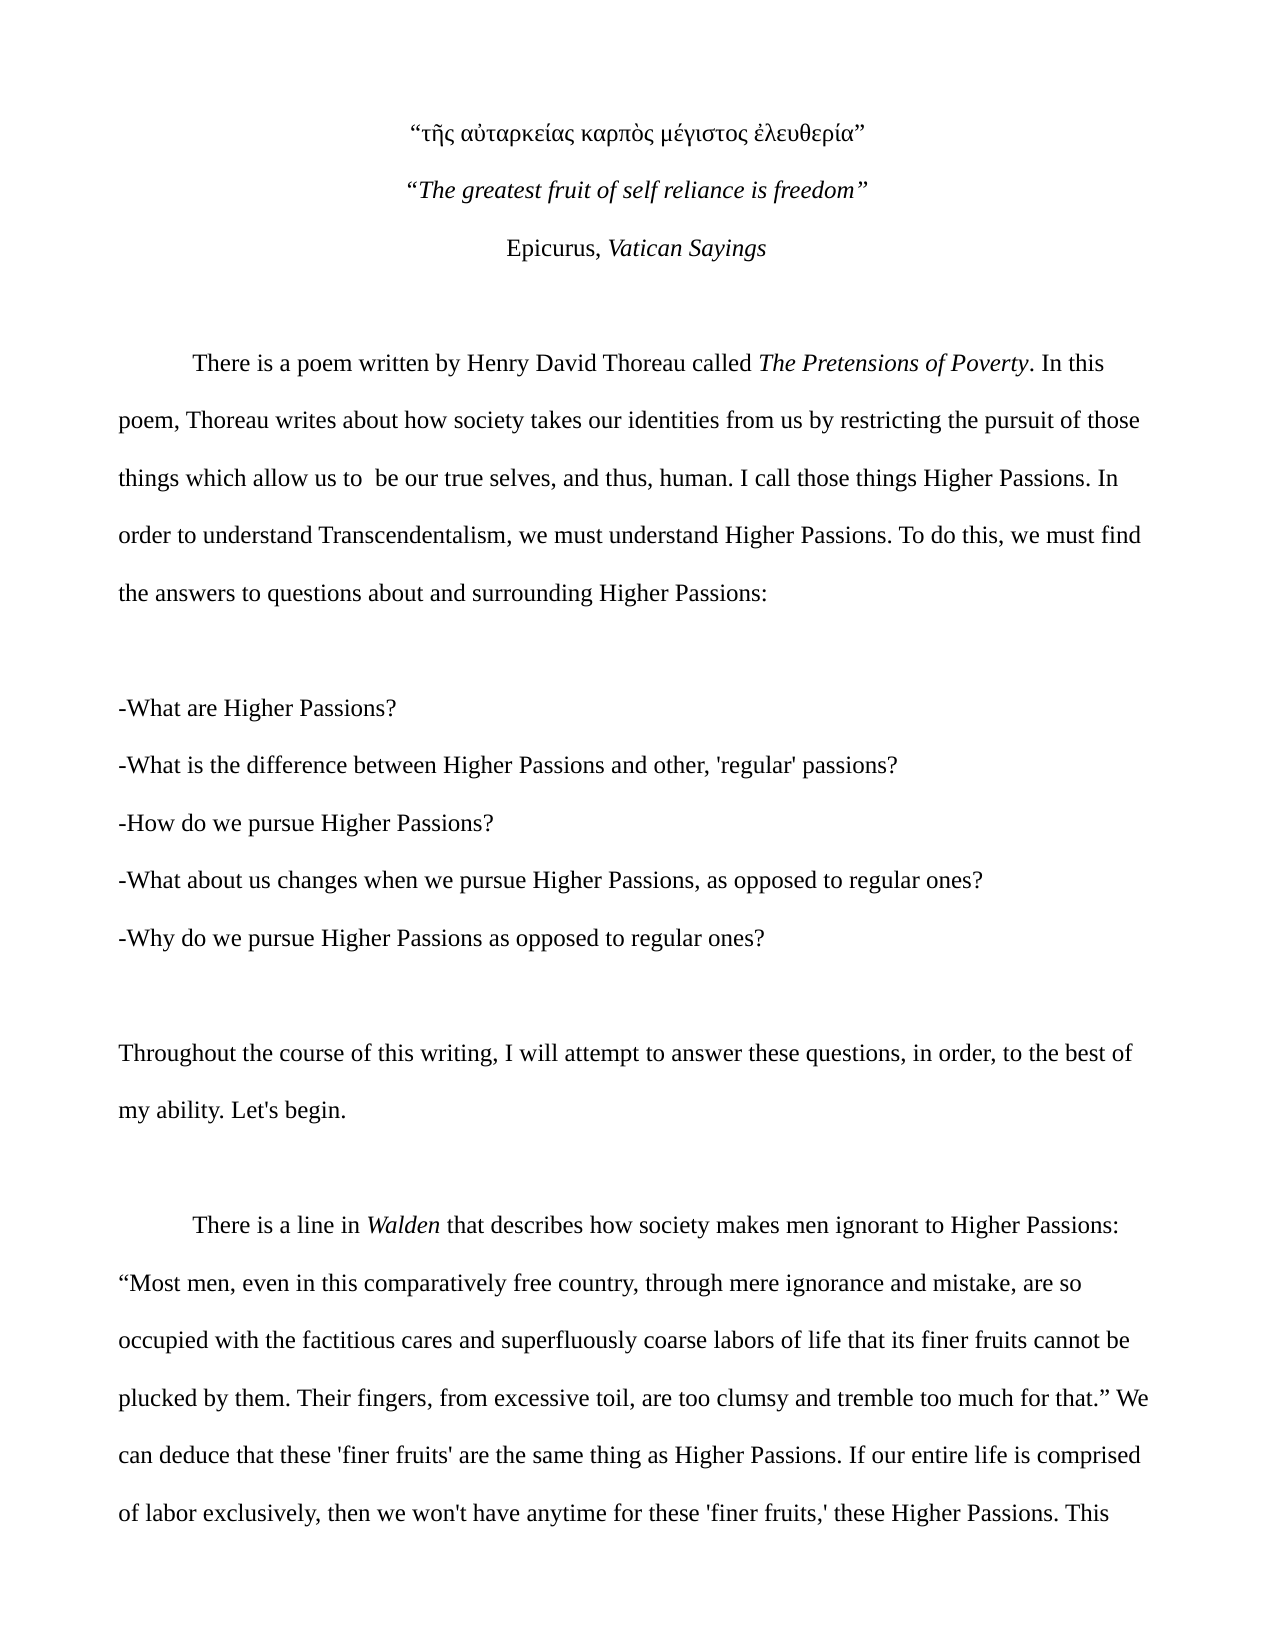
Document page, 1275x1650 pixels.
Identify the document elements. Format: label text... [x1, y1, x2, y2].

text -What about us changes when we pursue Higher Passions, as opposed to regular ones? [118, 866, 1157, 894]
text -How do we pursue Higher Passions? [118, 808, 1157, 837]
text Throughout the course of this writing, I will attempt to answer these questions, in order, to the best of my ability. Let's begin. [118, 1038, 1157, 1124]
text There is a poem written by Henry David Thoreau called The Pretensions of Poverty. In this poem, Thoreau writes about how society takes our identities from us by restricting the pursuit of those things which allow us to be our true selves, and thus, human. I call those things Higher Passions. In order to understand Transcendentalism, we must understand Higher Passions. To do this, we must find the answers to questions about and surrounding Higher Passions: [118, 348, 1157, 607]
text Epicurus, Vatican Sayings [118, 233, 1157, 262]
text -What is the difference between Higher Passions and other, 'regular' passions? [118, 751, 1157, 779]
text -Why do we pursue Higher Passions as opposed to regular ones? [118, 923, 1157, 952]
text There is a line in Walden that describes how society makes men ignorant to Higher Passions: “Most men, even in this comparatively free country, through mere ignorance and mistake, are so occupied with the factitious cares and superfluously coarse labors of life that its finer fruits cannot be plucked by them. Their fingers, from excessive toil, are too clumsy and tremble too much for that.” We can deduce that these 'finer fruits' are the same thing as Higher Passions. If our entire life is comprised of labor exclusively, then we won't have anytime for these 'finer fruits,' these Higher Passions. This [118, 1211, 1157, 1527]
text “The greatest fruit of self reliance is freedom” [118, 176, 1157, 204]
text -What are Higher Passions? [118, 693, 1157, 722]
text “τῆς αὐταρκείας καρπὸς μέγιστος ἐλευθερία” [118, 118, 1157, 147]
